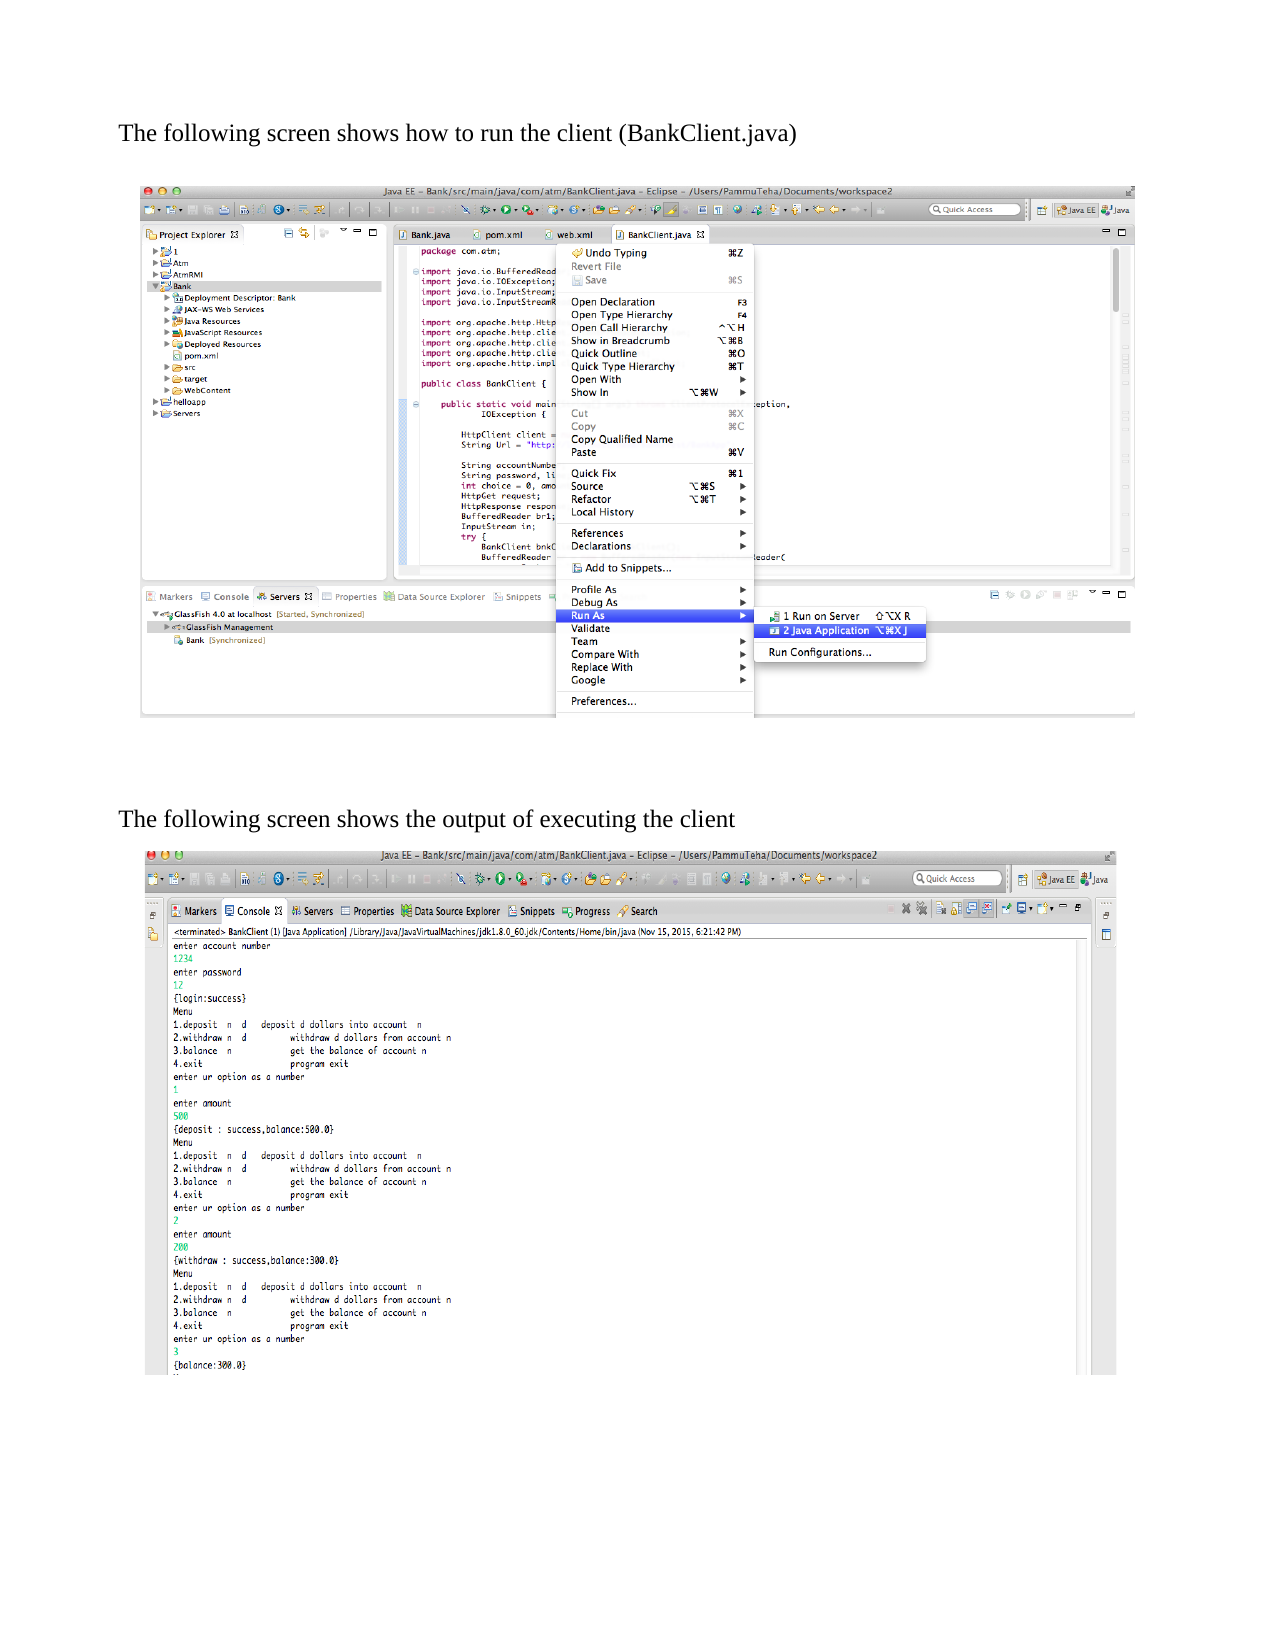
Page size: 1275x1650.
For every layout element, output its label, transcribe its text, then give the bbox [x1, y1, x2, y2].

text The following screen shows the output of executing the client [118, 804, 1157, 833]
picture [144, 851, 1117, 1375]
text The following screen shows how to run the client (BankClient.java) [118, 118, 1157, 147]
picture [140, 186, 1135, 718]
